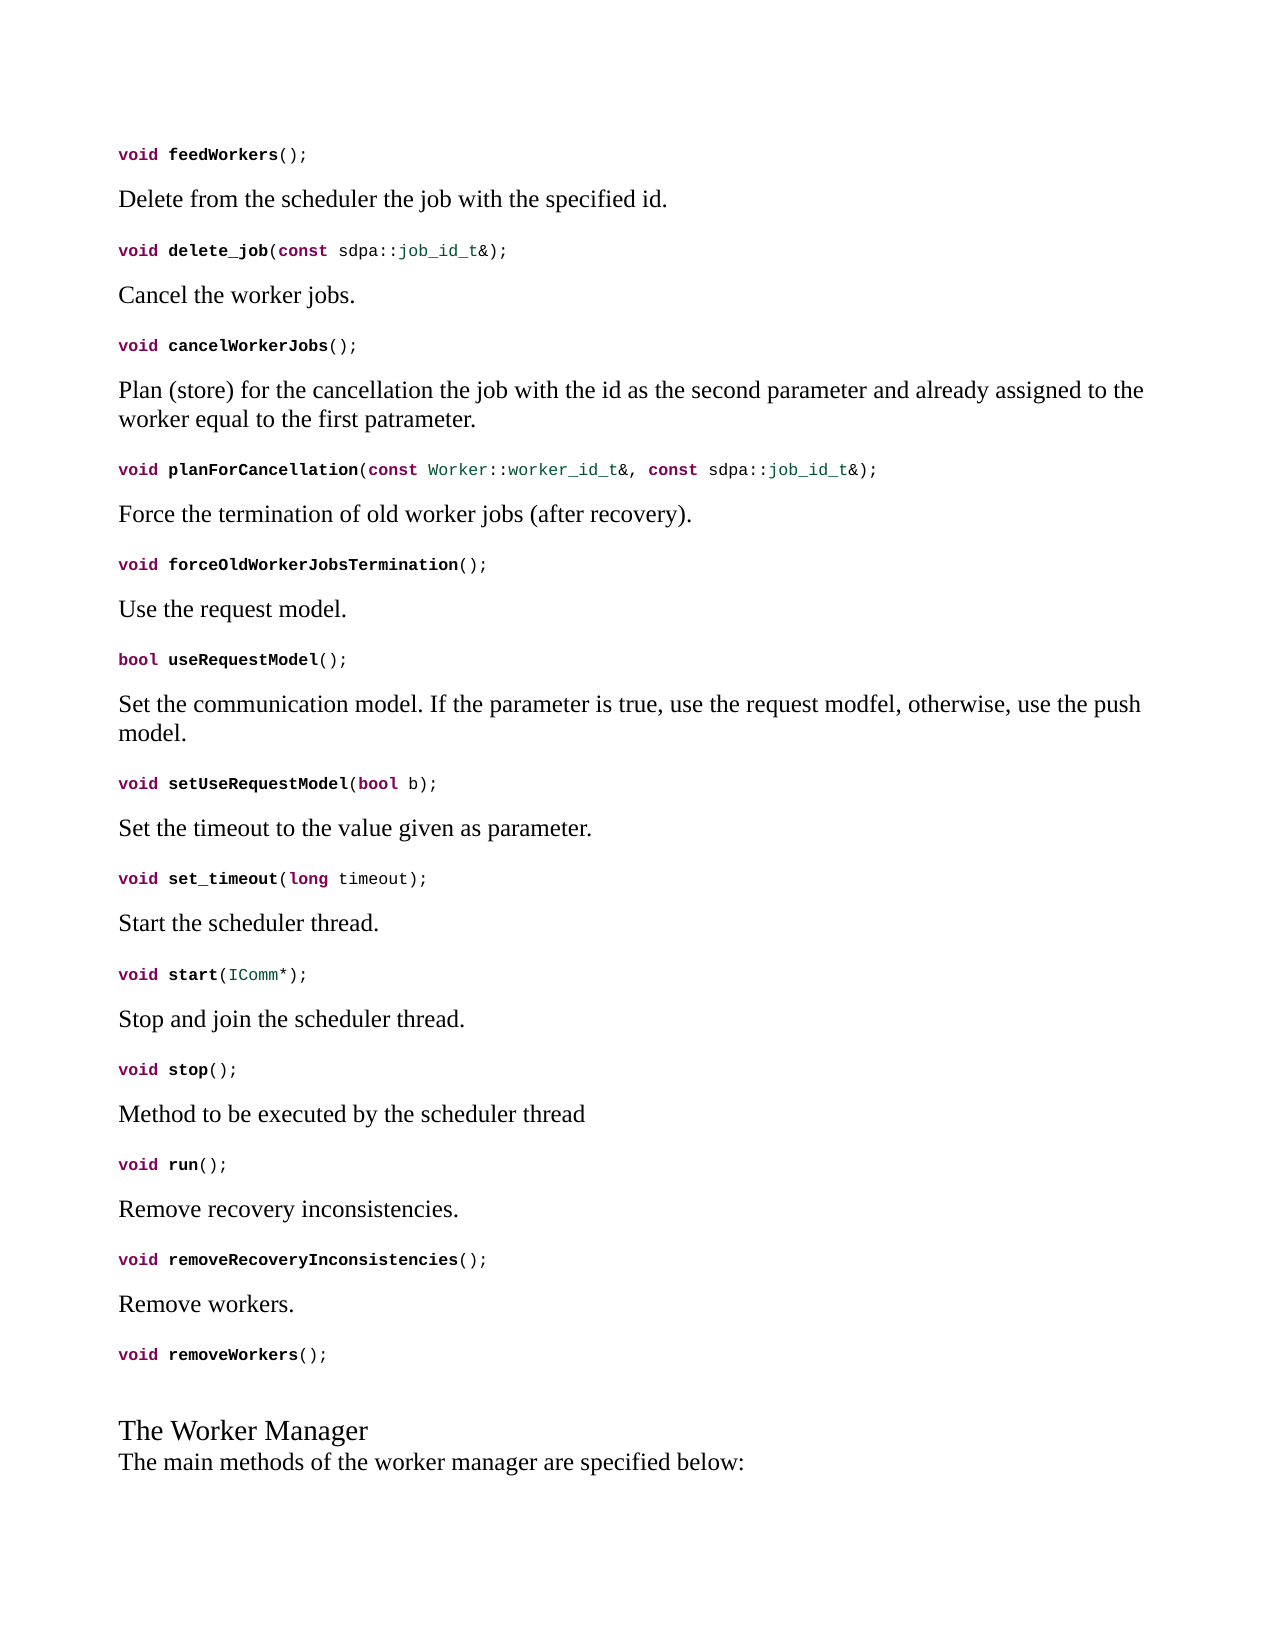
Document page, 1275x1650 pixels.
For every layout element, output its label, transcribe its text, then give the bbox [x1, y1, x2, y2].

text void cancelWorkerJobs(); [118, 337, 1157, 356]
text void delete_job(const sdpa::job_id_t&); [118, 242, 1157, 261]
text Method to be executed by the scheduler thread [118, 1099, 1157, 1128]
text Stop and join the scheduler thread. [118, 1004, 1157, 1032]
text Start the scheduler thread. [118, 908, 1157, 937]
text bool useRequestModel(); [118, 652, 1157, 671]
text void removeWorkers(); [118, 1347, 1157, 1366]
text Use the request model. [118, 594, 1157, 623]
text void stop(); [118, 1061, 1157, 1080]
text void run(); [118, 1156, 1157, 1175]
text Force the termination of old worker jobs (after recovery). [118, 499, 1157, 528]
text The Worker Manager [118, 1413, 1157, 1447]
text Remove recovery inconsistencies. [118, 1194, 1157, 1223]
text void setUseRequestModel(bool b); [118, 776, 1157, 794]
text Remove workers. [118, 1289, 1157, 1318]
text void set_timeout(long timeout); [118, 871, 1157, 890]
text The main methods of the worker manager are specified below: [118, 1447, 1157, 1476]
text void feedWorkers(); [118, 147, 1157, 166]
text Cancel the worker jobs. [118, 280, 1157, 308]
text Set the timeout to the value given as parameter. [118, 813, 1157, 842]
text void removeRecoveryInconsistencies(); [118, 1252, 1157, 1271]
text Plan (store) for the cancellation the job with the id as the second parameter and already assigned to the worker equal to the first patrameter. [118, 375, 1157, 432]
text void start(IComm*); [118, 966, 1157, 985]
text void forceOldWorkerJobsTermination(); [118, 556, 1157, 575]
text Set the communication model. If the parameter is true, use the request modfel, otherwise, use the push model. [118, 689, 1157, 747]
text void planForCancellation(const Worker::worker_id_t&, const sdpa::job_id_t&); [118, 461, 1157, 480]
text Delete from the scheduler the job with the specified id. [118, 184, 1157, 213]
